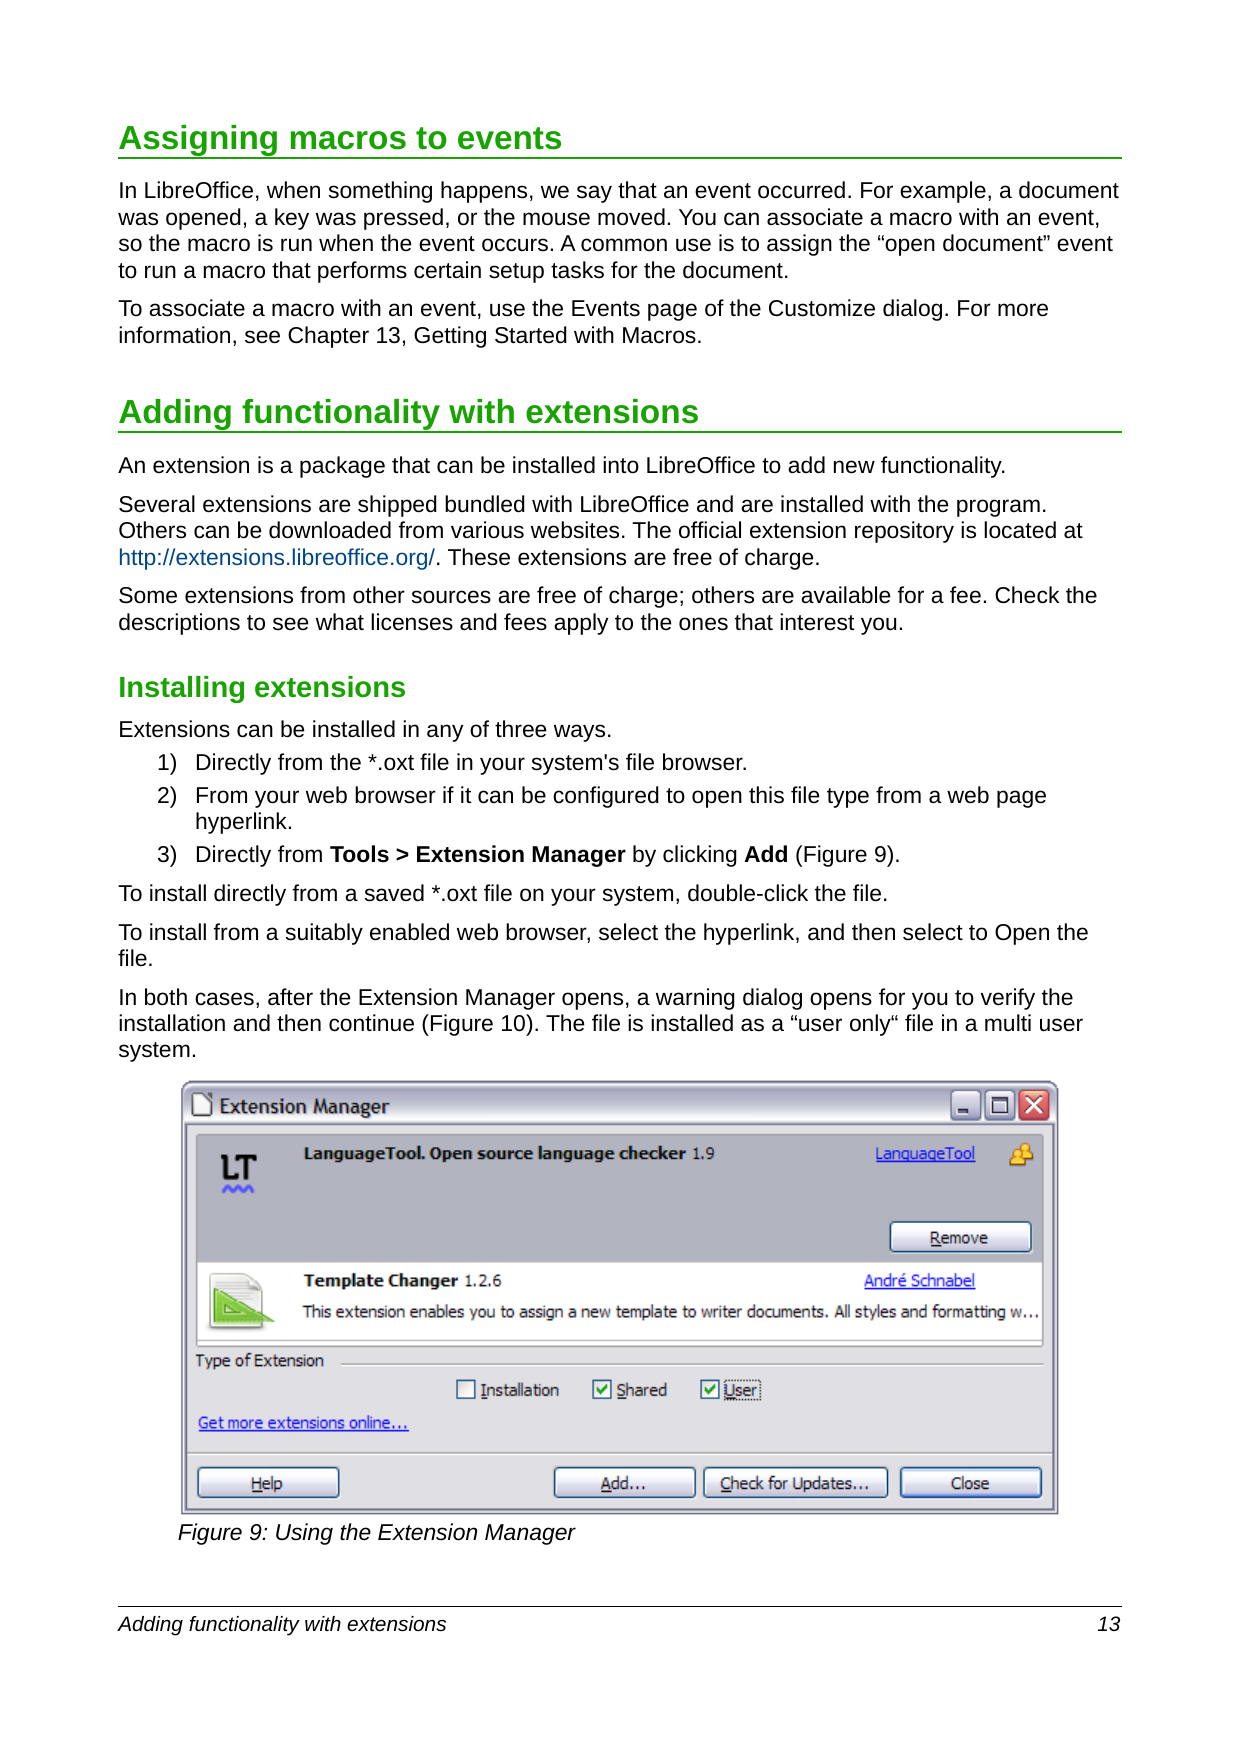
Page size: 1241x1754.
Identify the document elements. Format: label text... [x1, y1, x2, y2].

text To install from a suitably enabled web browser, select the hyperlink, and then select to Open the file. [118, 918, 1122, 971]
subtitle Assigning macros to events [118, 118, 1122, 157]
text To associate a macro with an event, use the Events page of the Customize dialog. For more information, see Chapter 13, Getting Started with Macros. [118, 295, 1122, 348]
text In LibreOffice, when something happens, we say that an event occurred. For example, a document was opened, a key was pressed, or the mouse moved. You can associate a macro with an event, so the macro is run when the event occurs. A common use is to assign the “open document” event to run a macro that performs certain setup tasks for the document. [118, 177, 1122, 283]
text An extension is a package that can be installed into LibreOffice to add new functionality. [118, 452, 1122, 478]
subtitle Installing extensions [118, 671, 1122, 704]
text Several extensions are shipped bundled with LibreOffice and are installed with the program. Others can be downloaded from various websites. The official extension repository is located at http://extensions.libreoffice.org/. These extensions are free of charge. [118, 491, 1122, 570]
text Some extensions from other sources are free of charge; others are available for a fee. Check the descriptions to see what licenses and fees apply to the ones that interest you. [118, 582, 1122, 635]
text To install directly from a saved *.oxt file on your system, double-click the file. [118, 880, 1122, 906]
list Directly from the *.oxt file in your system's file browser. [177, 749, 1122, 776]
list Directly from Tools > Extension Manager by clicking Add (Figure 9). [177, 841, 1122, 867]
list From your web browser if it can be configured to open this file type from a web page hyperlink. [177, 782, 1122, 834]
text In both cases, after the Extension Manager opens, a warning dialog opens for you to verify the installation and then continue (Figure 10). The file is installed as a “user only“ file in a multi user system. [118, 984, 1122, 1063]
list Extensions can be installed in any of three ways. [118, 716, 1122, 743]
picture [177, 1075, 1063, 1519]
text Figure 9: Using the Extension Manager [178, 1519, 1063, 1545]
subtitle Adding functionality with extensions [118, 392, 1122, 431]
